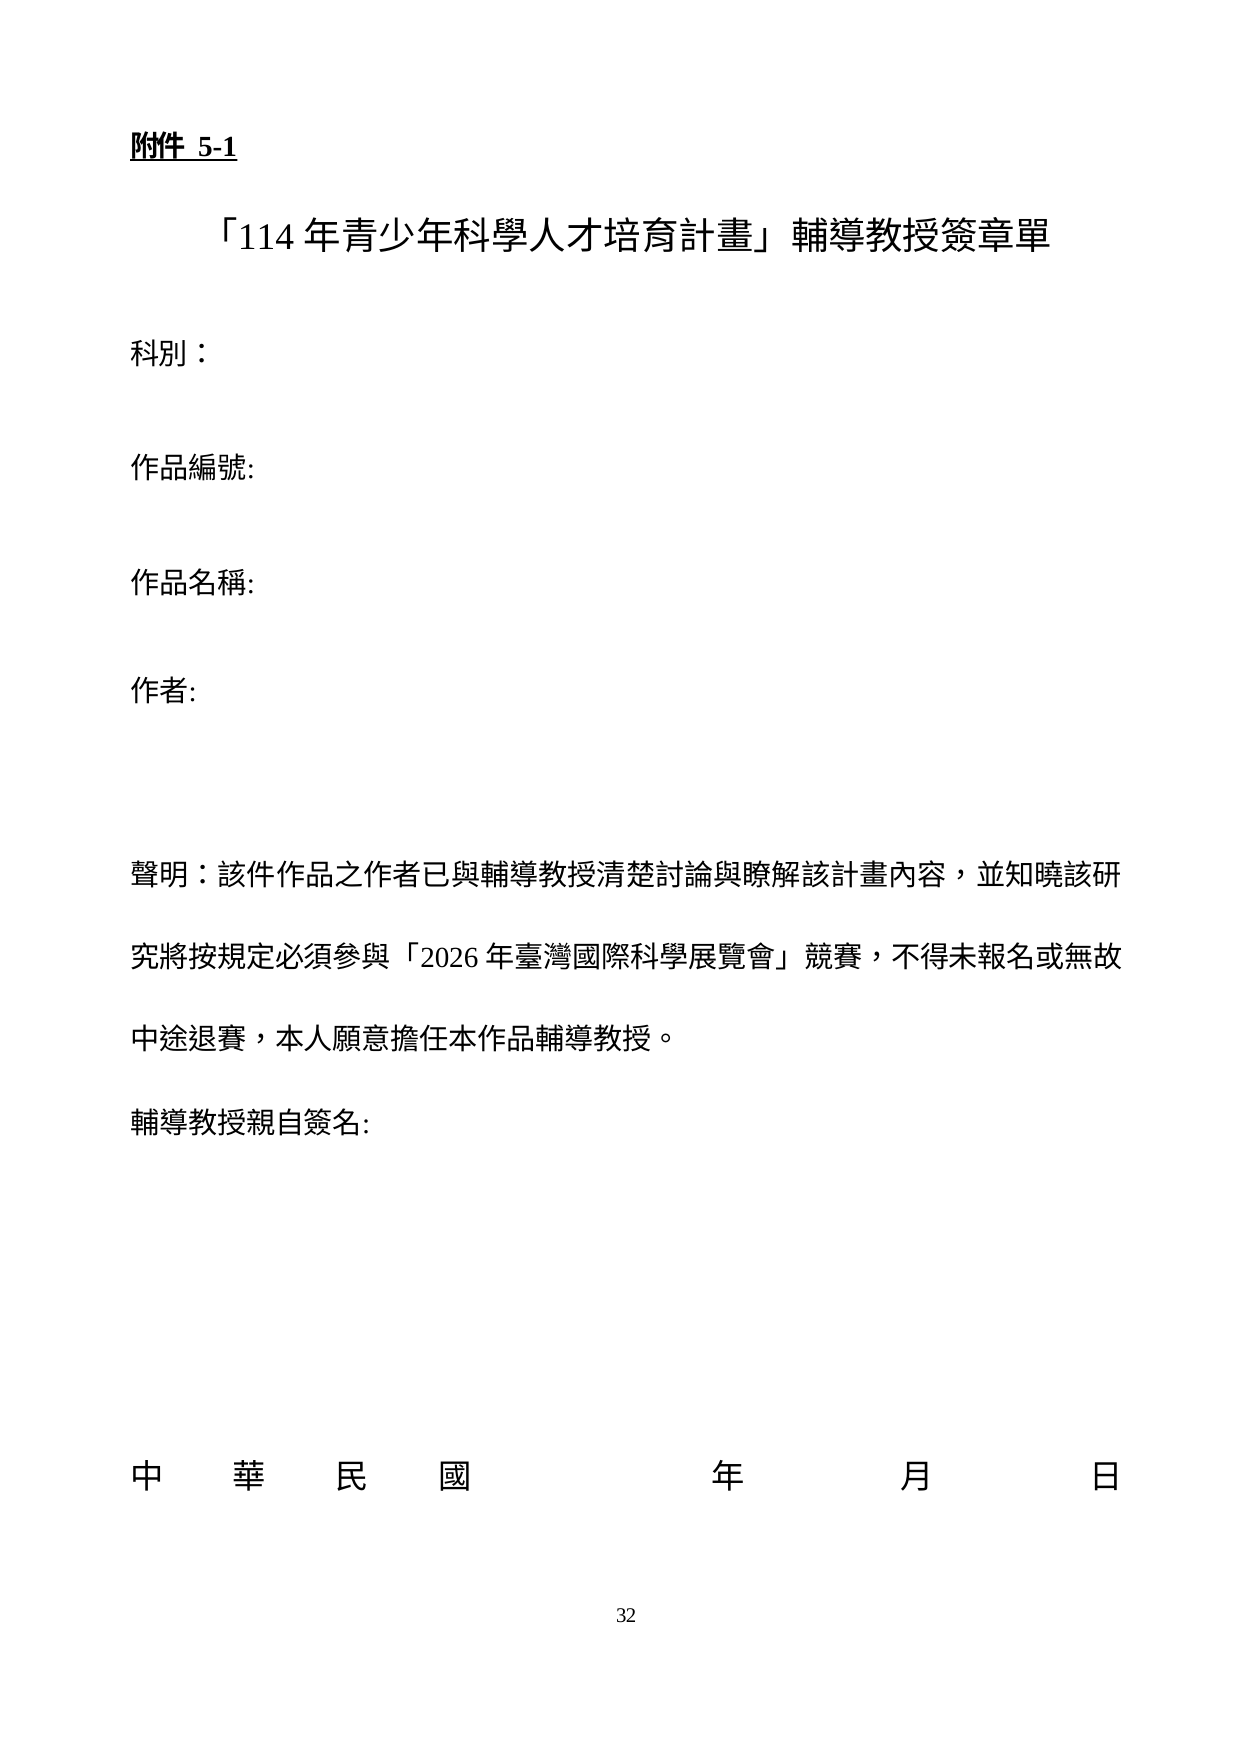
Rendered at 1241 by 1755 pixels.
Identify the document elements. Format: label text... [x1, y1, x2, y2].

text 科別： 作品編號: [130, 330, 256, 487]
text 作品名稱: [130, 560, 1168, 602]
text 輔導教授親自簽名: [130, 1100, 1168, 1142]
text 聲明：該件作品之作者已與輔導教授清楚討論與瞭解該計畫內容，並知曉該研究將按規定必須參與「2026 年臺灣國際科學展覽會」競賽，不得未報名或無故中途退賽，本人願意擔任本作品輔導教授。 [130, 851, 1123, 1058]
text 作者: [130, 667, 1168, 709]
text 中 華 民 國 年 月 日 [130, 1450, 1168, 1498]
subtitle 「114 年青少年科學人才培育計畫」輔導教授簽章單 [200, 206, 1168, 260]
